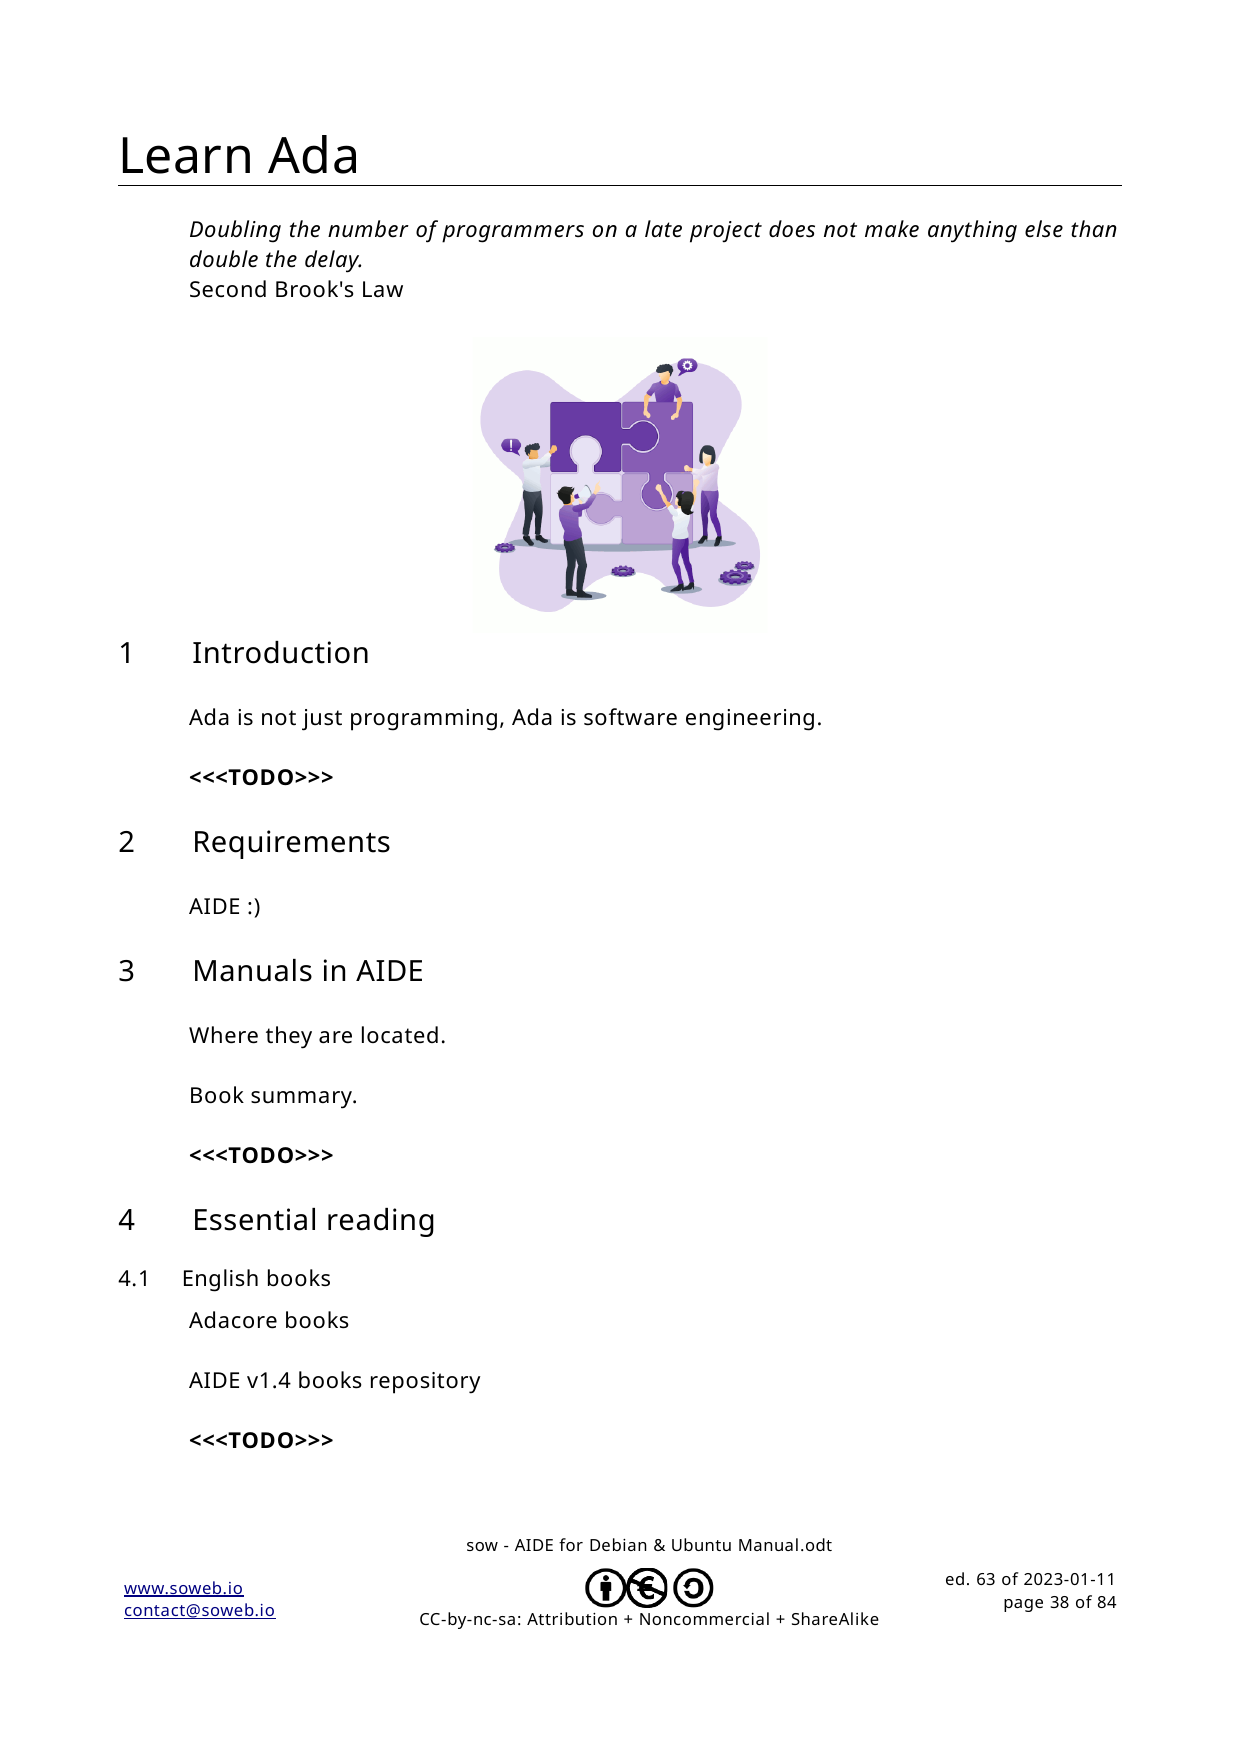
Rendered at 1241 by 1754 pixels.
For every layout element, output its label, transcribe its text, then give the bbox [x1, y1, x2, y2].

picture [584, 1568, 668, 1608]
text AIDE :) [189, 891, 1122, 921]
subtitle Requirements [118, 822, 1122, 861]
text AIDE v1.4 books repository [189, 1364, 1122, 1394]
subtitle Introduction [118, 334, 1122, 672]
text Doubling the number of programmers on a late project does not make anything else than double the delay. [189, 214, 1122, 274]
subtitle Learn Ada [118, 118, 1122, 185]
picture [472, 337, 768, 633]
subtitle English books [118, 1263, 1122, 1293]
text Adacore books [189, 1304, 1122, 1334]
text <<<TODO>>> [189, 1424, 1122, 1454]
text Ada is not just programming, Ada is software engineering. [189, 702, 1122, 732]
text Book summary. [189, 1080, 1122, 1110]
text <<<TODO>>> [189, 1140, 1122, 1170]
text <<<TODO>>> [189, 762, 1122, 792]
picture [672, 1568, 714, 1608]
subtitle Manuals in AIDE [118, 951, 1122, 990]
text Where they are located. [189, 1020, 1122, 1050]
text Second Brook's Law [189, 274, 1122, 304]
subtitle Essential reading [118, 1199, 1122, 1239]
